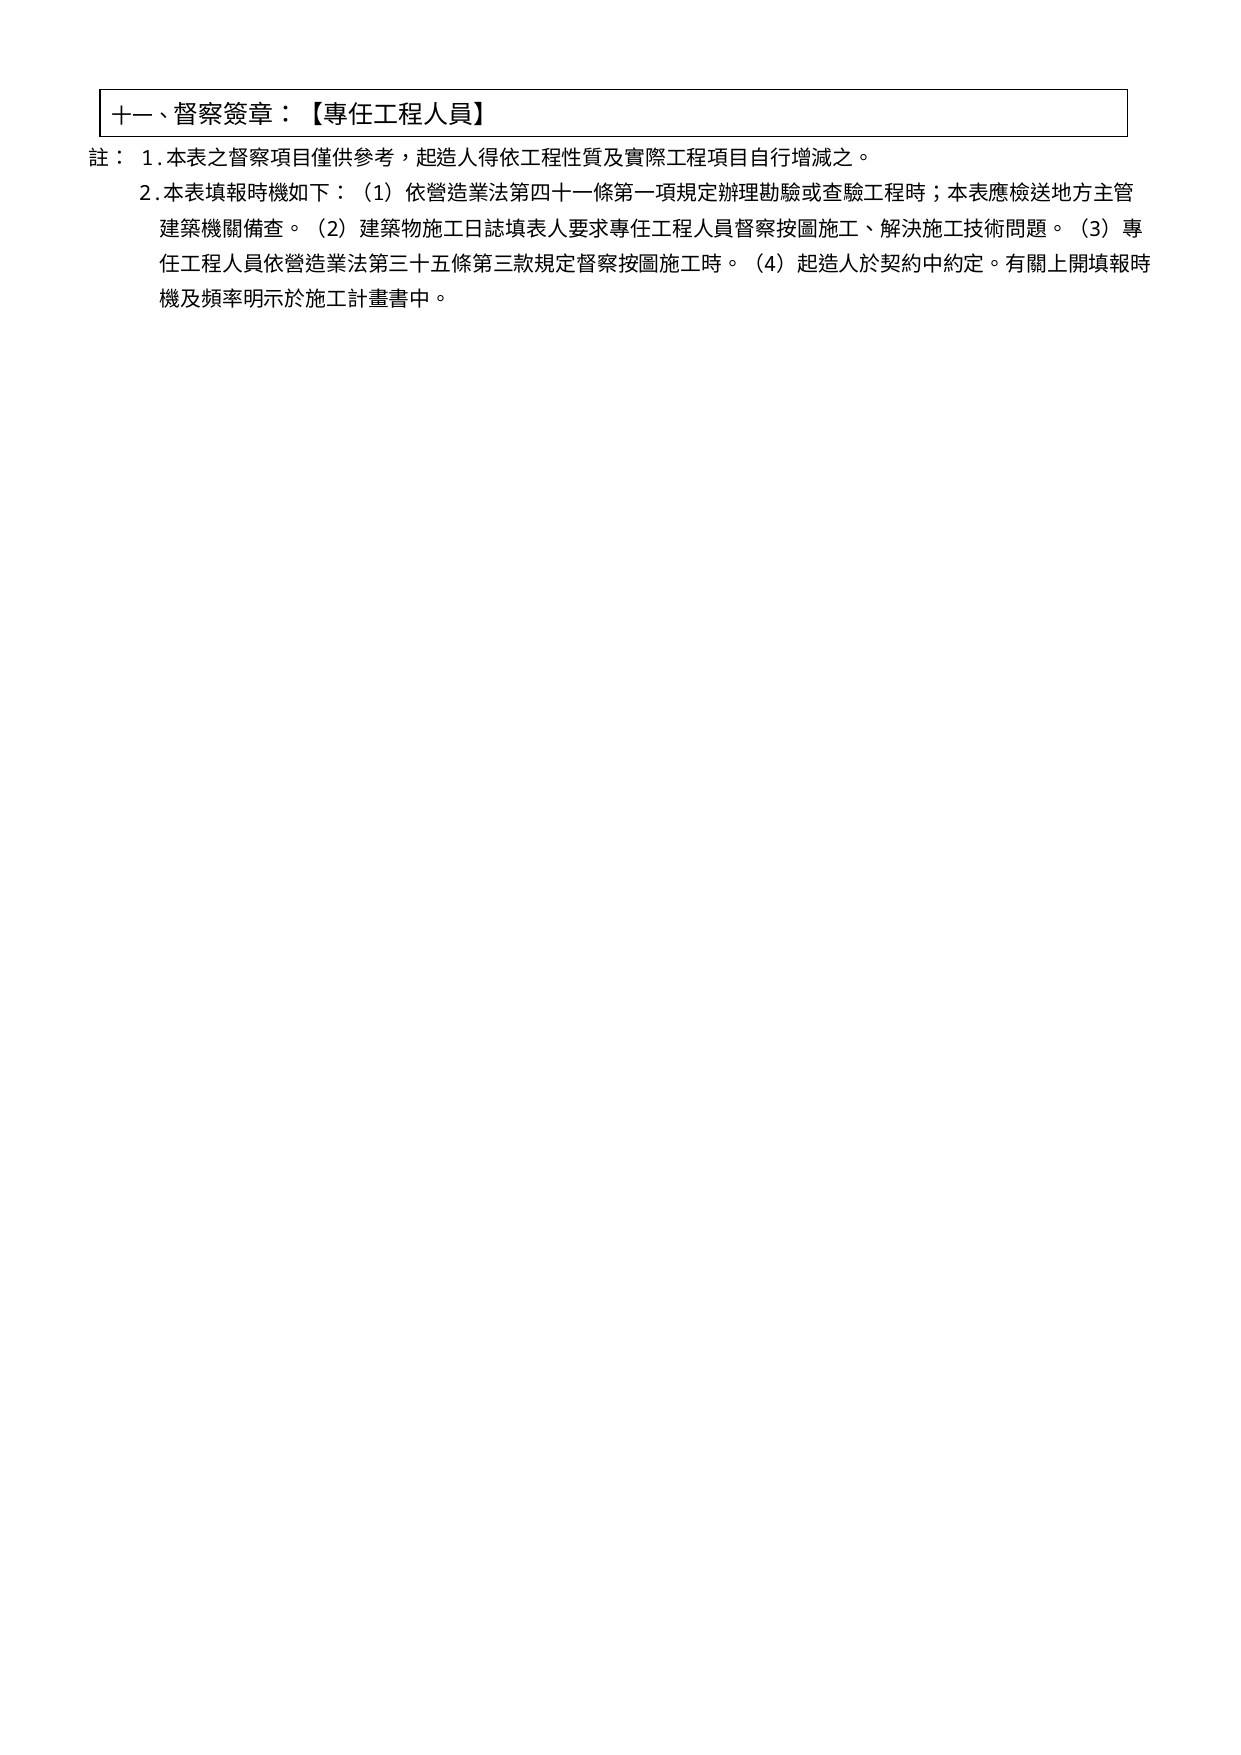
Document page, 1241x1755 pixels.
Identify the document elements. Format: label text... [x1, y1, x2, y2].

text 2.本表填報時機如下：（1）依營造業法第四十一條第一項規定辦理勘驗或查驗工程時；本表應檢送地方主管建築機關備查。（2）建築物施工日誌填表人要求專任工程人員督察按圖施工、解決施工技術問題。（3）專任工程人員依營造業法第三十五條第三款規定督察按圖施工時。（4）起造人於契約中約定。有關上開填報時機及頻率明示於施工計畫書中。 [139, 172, 1152, 314]
text 註： 1.本表之督察項目僅供參考，起造人得依工程性質及實際工程項目自行增減之。 [89, 137, 1152, 172]
table_cell 十一、督察簽章：【專任工程人員】 [101, 90, 1127, 136]
